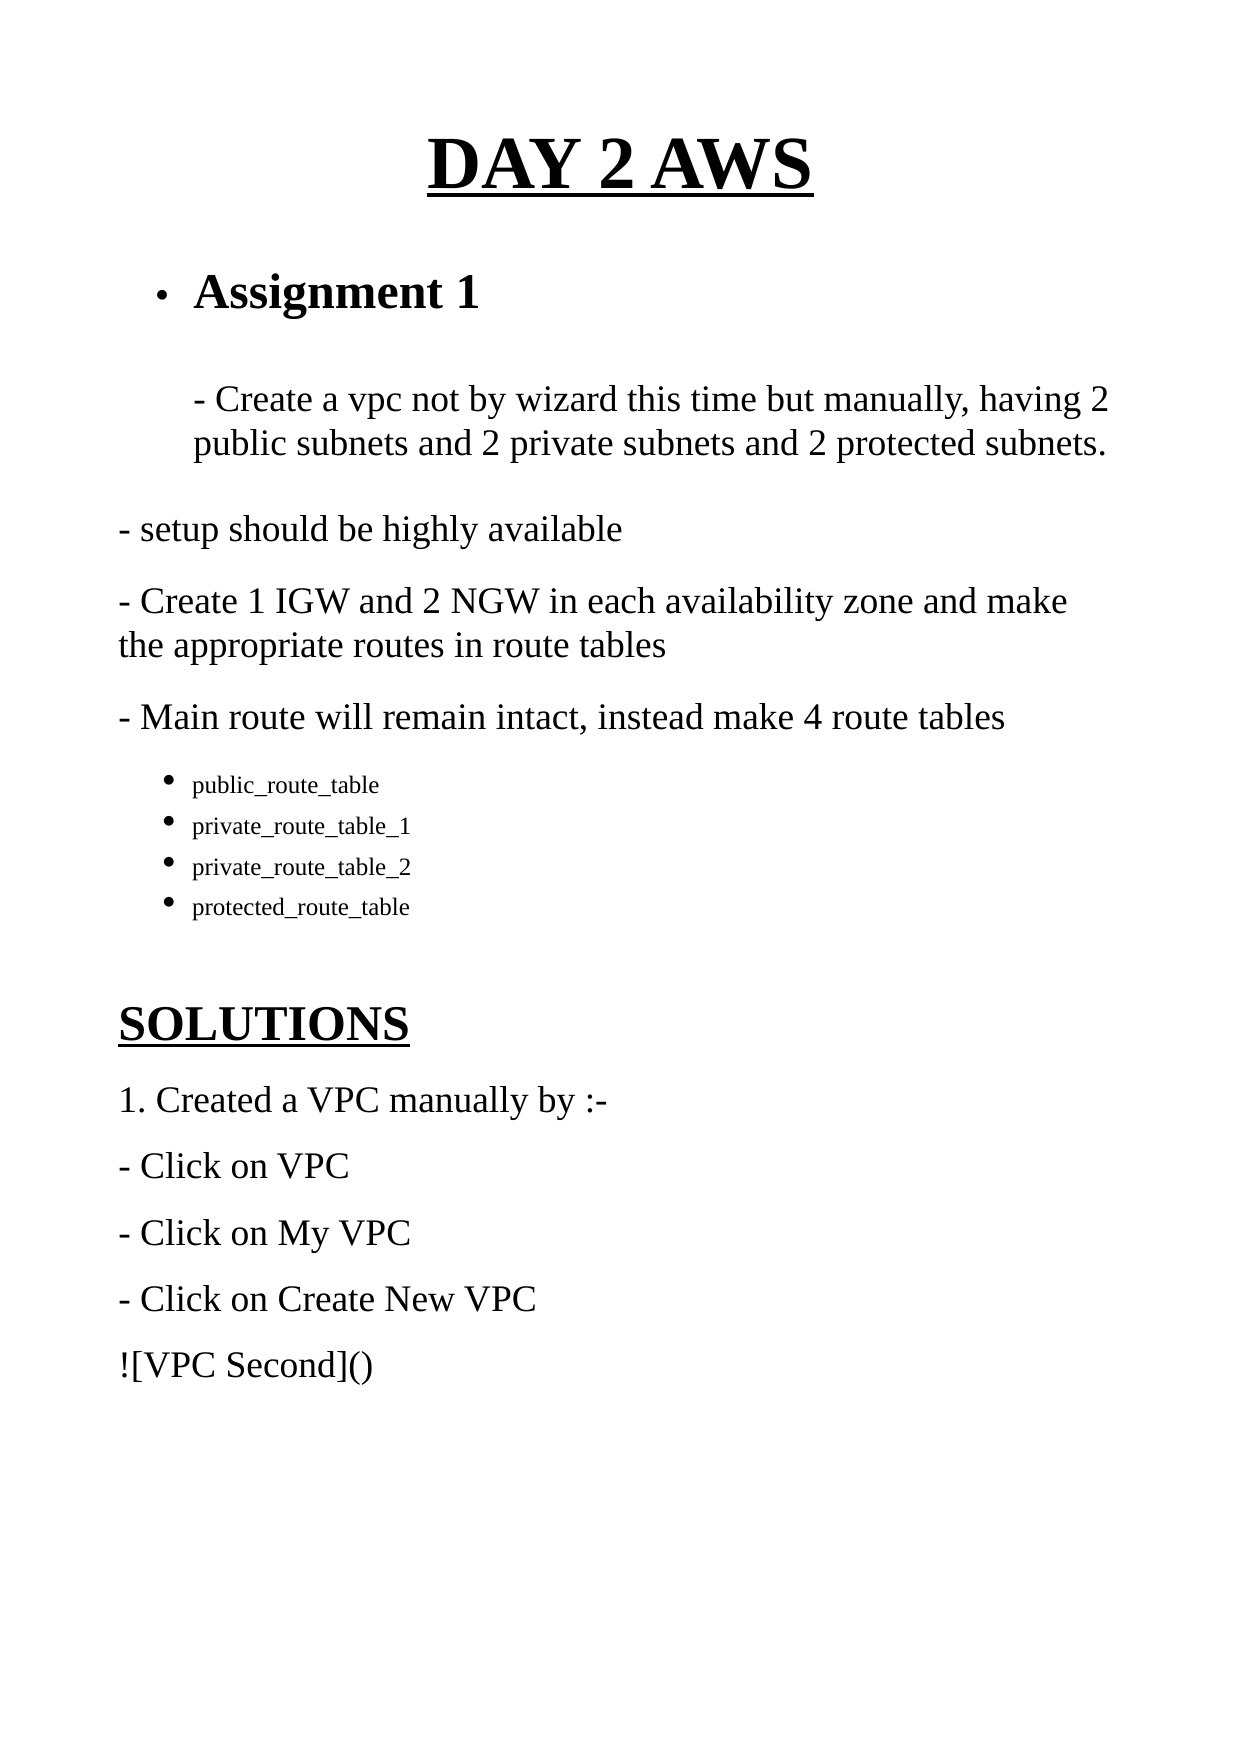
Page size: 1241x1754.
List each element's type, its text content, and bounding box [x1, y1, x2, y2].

list private_route_table_2 [162, 849, 1122, 883]
list - Create a vpc not by wizard this time but manually, having 2 public subnets and 2 private subnets and 2 protected subnets. [156, 377, 1122, 463]
list private_route_table_1 [162, 808, 1122, 842]
text - Click on My VPC [118, 1210, 1122, 1253]
text DAY 2 AWS [118, 118, 1122, 204]
list Assignment 1 [156, 262, 1122, 319]
text - Main route will remain intact, instead make 4 route tables [118, 694, 1122, 738]
text ![VPC Second]() [118, 1343, 1122, 1386]
text 1. Created a VPC manually by :- [118, 1078, 1122, 1121]
text SOLUTIONS [118, 994, 1122, 1052]
list public_route_table [162, 767, 1122, 801]
text - setup should be highly available [118, 506, 1122, 549]
list protected_route_table [162, 890, 1122, 924]
text - Click on VPC [118, 1144, 1122, 1187]
text - Create 1 IGW and 2 NGW in each availability zone and make the appropriate routes in route tables [118, 579, 1122, 665]
text - Click on Create New VPC [118, 1276, 1122, 1319]
